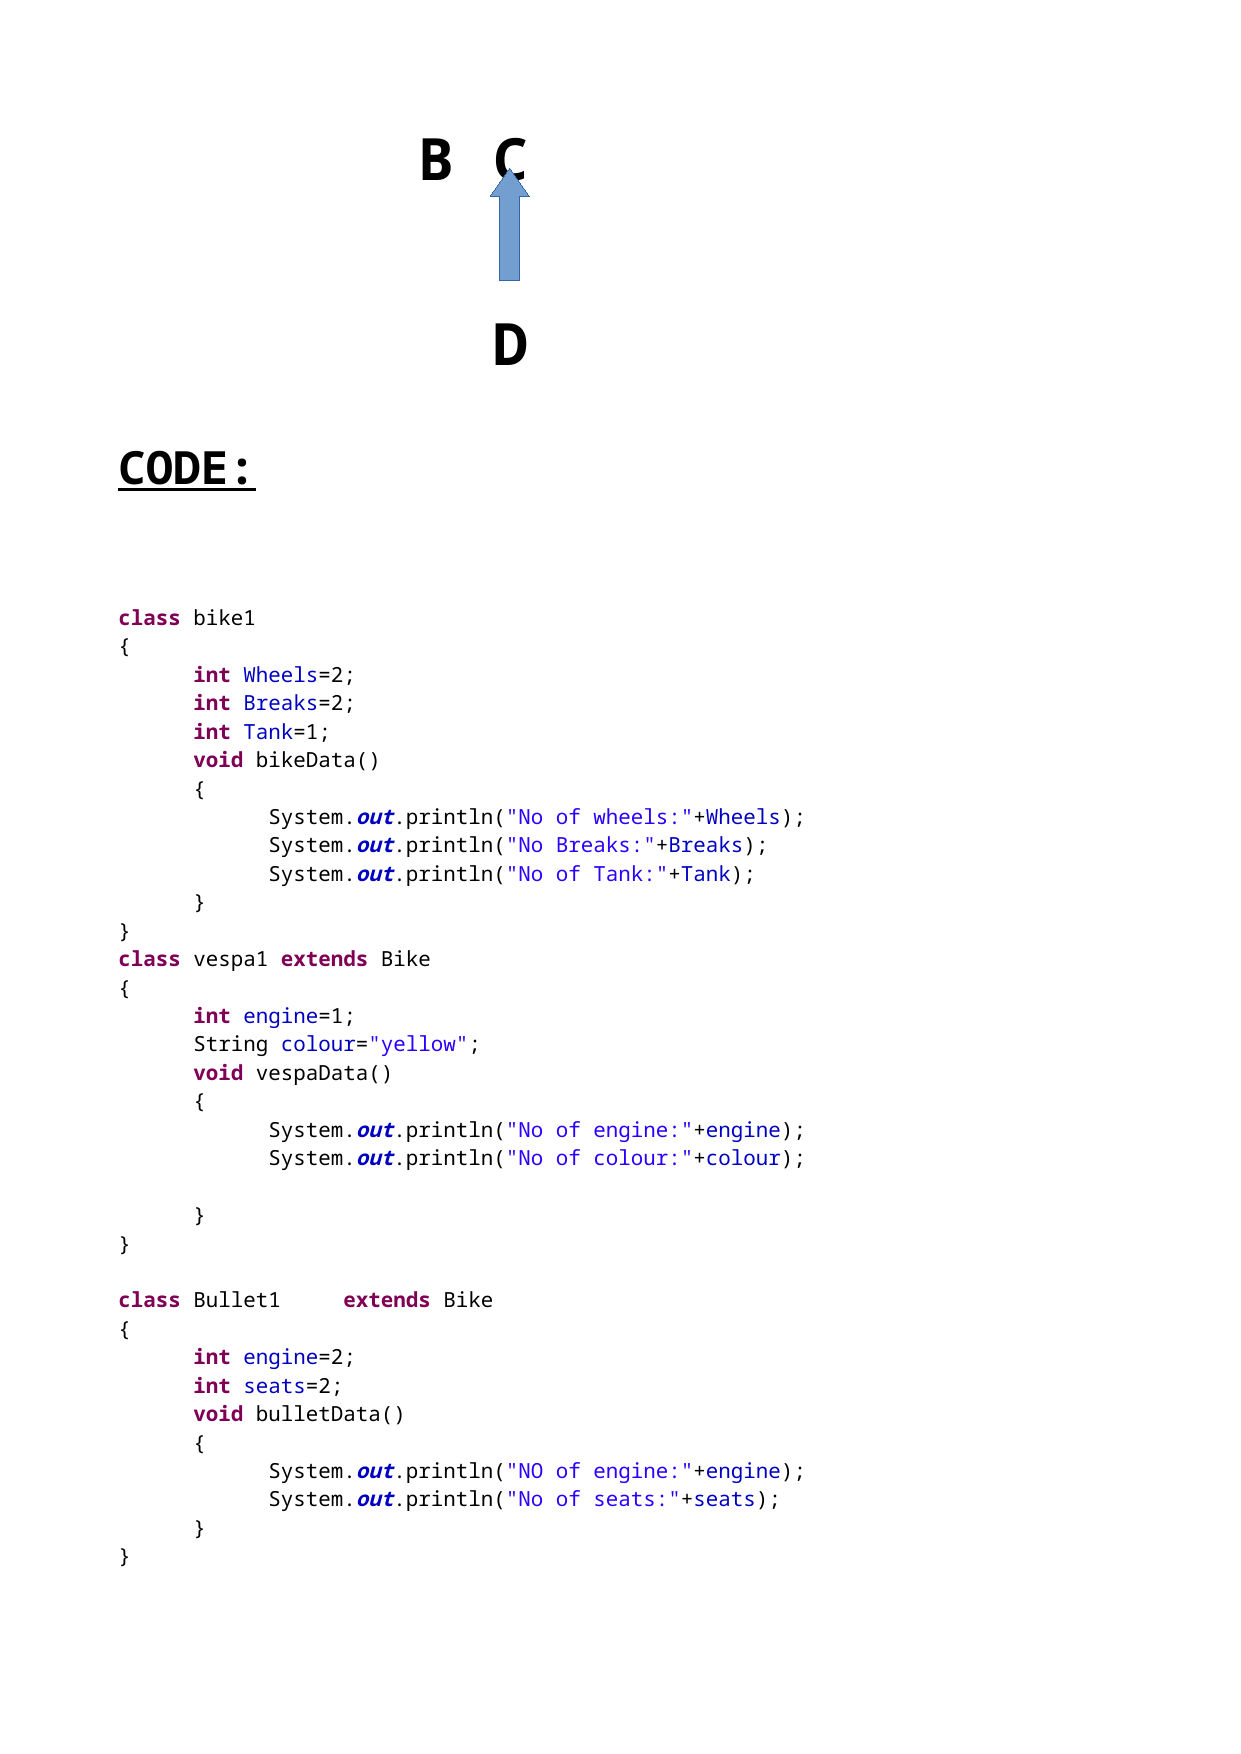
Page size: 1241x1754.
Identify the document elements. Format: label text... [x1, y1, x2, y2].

text } [118, 1200, 1122, 1229]
text System.out.println("No of Tank:"+Tank); [118, 859, 1122, 887]
text int engine=2; [118, 1342, 1122, 1371]
text int Wheels=2; [118, 660, 1122, 688]
text { [118, 1086, 1122, 1115]
text class bike1 [118, 603, 1122, 631]
text System.out.println("NO of engine:"+engine); [118, 1456, 1122, 1484]
text void bulletData() [118, 1399, 1122, 1428]
text { [118, 1428, 1122, 1456]
text B C [118, 118, 1122, 198]
text class vespa1 extends Bike [118, 944, 1122, 973]
text String colour="yellow"; [118, 1029, 1122, 1058]
text } [118, 1513, 1122, 1541]
text void bikeData() [118, 745, 1122, 774]
text CODE: [118, 435, 1122, 498]
text { [118, 1314, 1122, 1342]
text { [118, 973, 1122, 1001]
text System.out.println("No of seats:"+seats); [118, 1484, 1122, 1513]
text void vespaData() [118, 1058, 1122, 1086]
text D [118, 303, 1122, 382]
text System.out.println("No of wheels:"+Wheels); [118, 802, 1122, 831]
text { [118, 631, 1122, 660]
text int engine=1; [118, 1001, 1122, 1029]
text int Breaks=2; [118, 688, 1122, 717]
text { [118, 774, 1122, 802]
text System.out.println("No of engine:"+engine); [118, 1115, 1122, 1143]
text } [118, 916, 1122, 944]
text int seats=2; [118, 1371, 1122, 1399]
text int Tank=1; [118, 717, 1122, 745]
text class Bullet1 extends Bike [118, 1286, 1122, 1314]
text } [118, 1541, 1122, 1570]
text } [118, 887, 1122, 916]
text } [118, 1229, 1122, 1257]
text System.out.println("No Breaks:"+Breaks); [118, 831, 1122, 859]
text System.out.println("No of colour:"+colour); [118, 1143, 1122, 1172]
